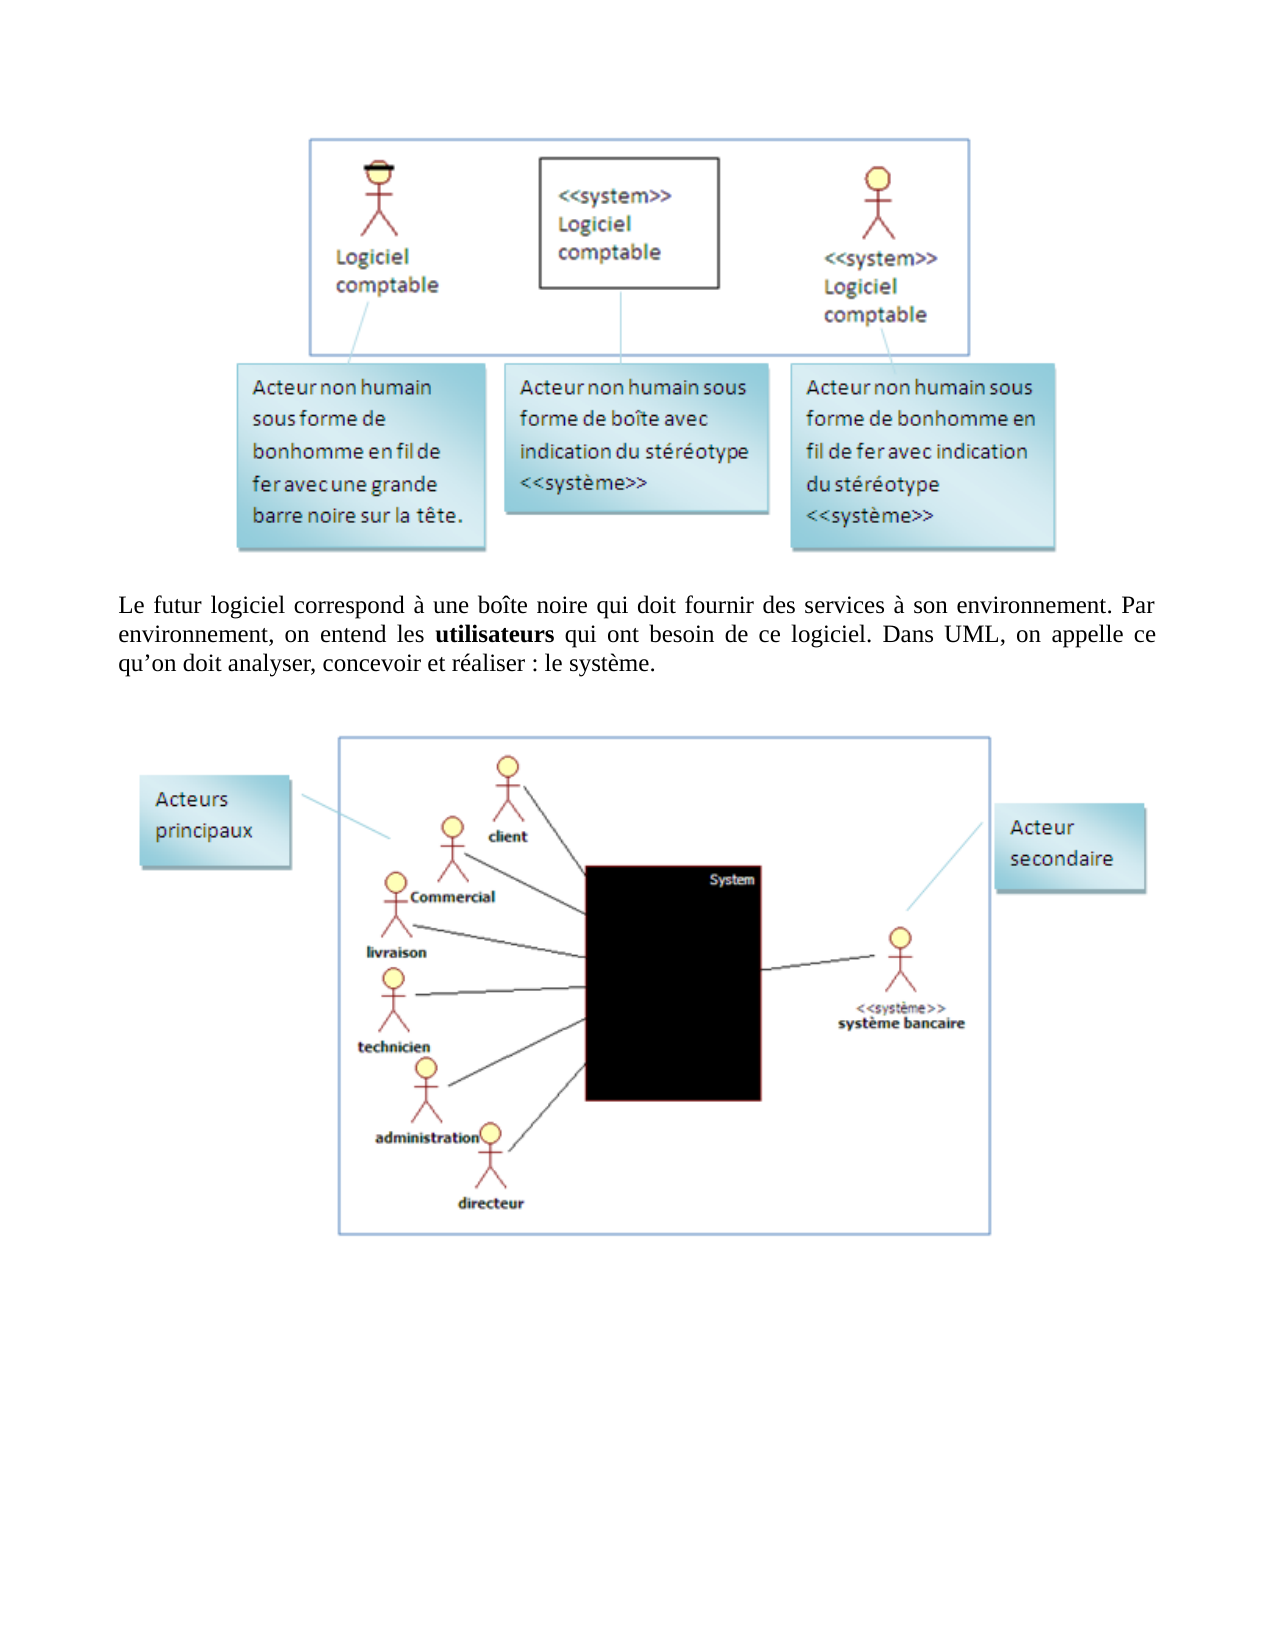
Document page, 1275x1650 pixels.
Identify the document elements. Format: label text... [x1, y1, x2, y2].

picture [118, 705, 1157, 1244]
picture [201, 118, 1074, 562]
text Le futur logiciel correspond à une boîte noire qui doit fournir des services à son environnement. Par environnement, on entend les utilisateurs qui ont besoin de ce logiciel. Dans UML, on appelle ce qu’on doit analyser, concevoir et réaliser : le système. [118, 591, 1157, 677]
